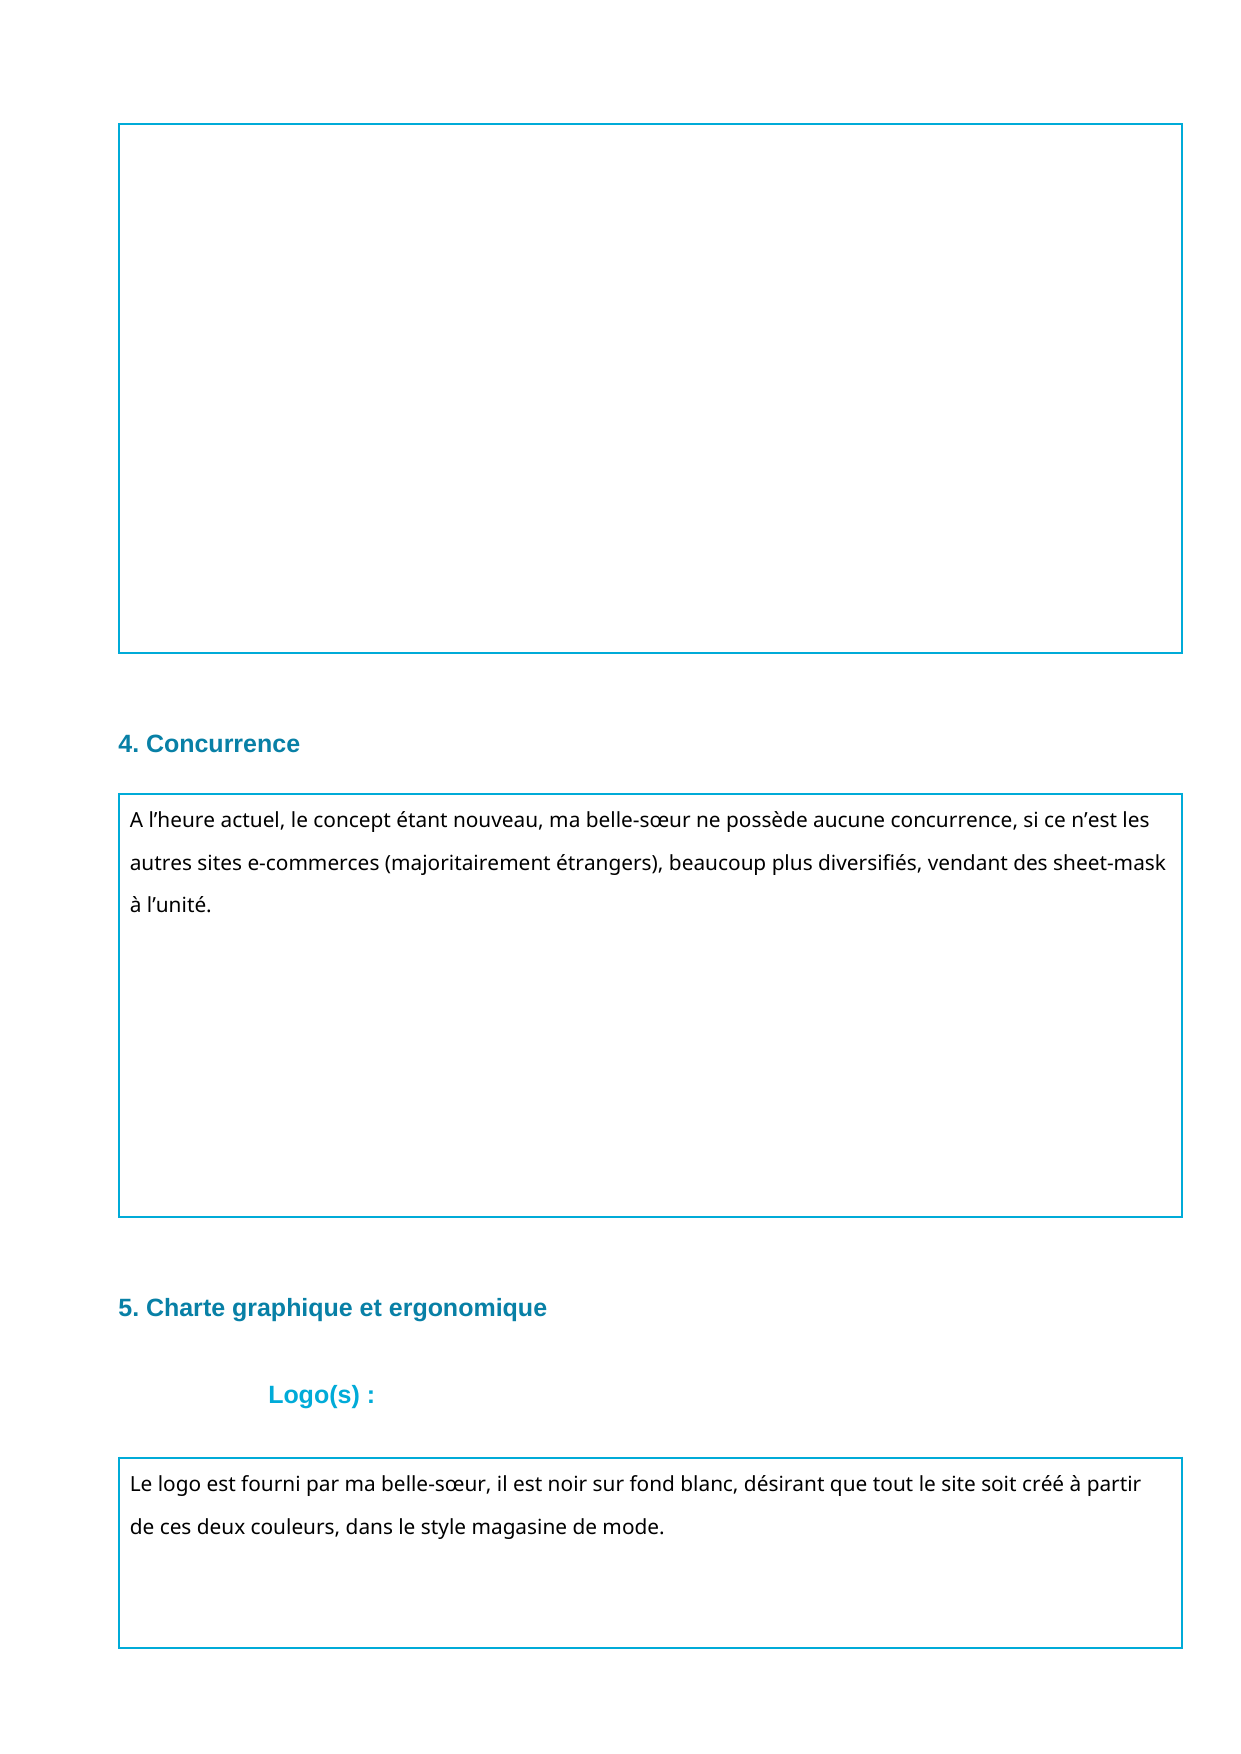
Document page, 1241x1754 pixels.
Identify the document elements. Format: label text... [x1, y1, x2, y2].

subtitle Logo(s) : [268, 1380, 1181, 1409]
subtitle 4. Concurrence [118, 729, 1181, 757]
table_header [120, 125, 1181, 652]
table_header A l’heure actuel, le concept étant nouveau, ma belle-sœur ne possède aucune concurrence, si ce n’est les autres sites e-commerces (majoritairement étrangers), beaucoup plus diversifiés, vendant des sheet-mask à l’unité. [120, 795, 1181, 1216]
table_header Le logo est fourni par ma belle-sœur, il est noir sur fond blanc, désirant que tout le site soit créé à partir de ces deux couleurs, dans le style magasine de mode. [120, 1459, 1181, 1647]
subtitle 5. Charte graphique et ergonomique [118, 1293, 1181, 1322]
